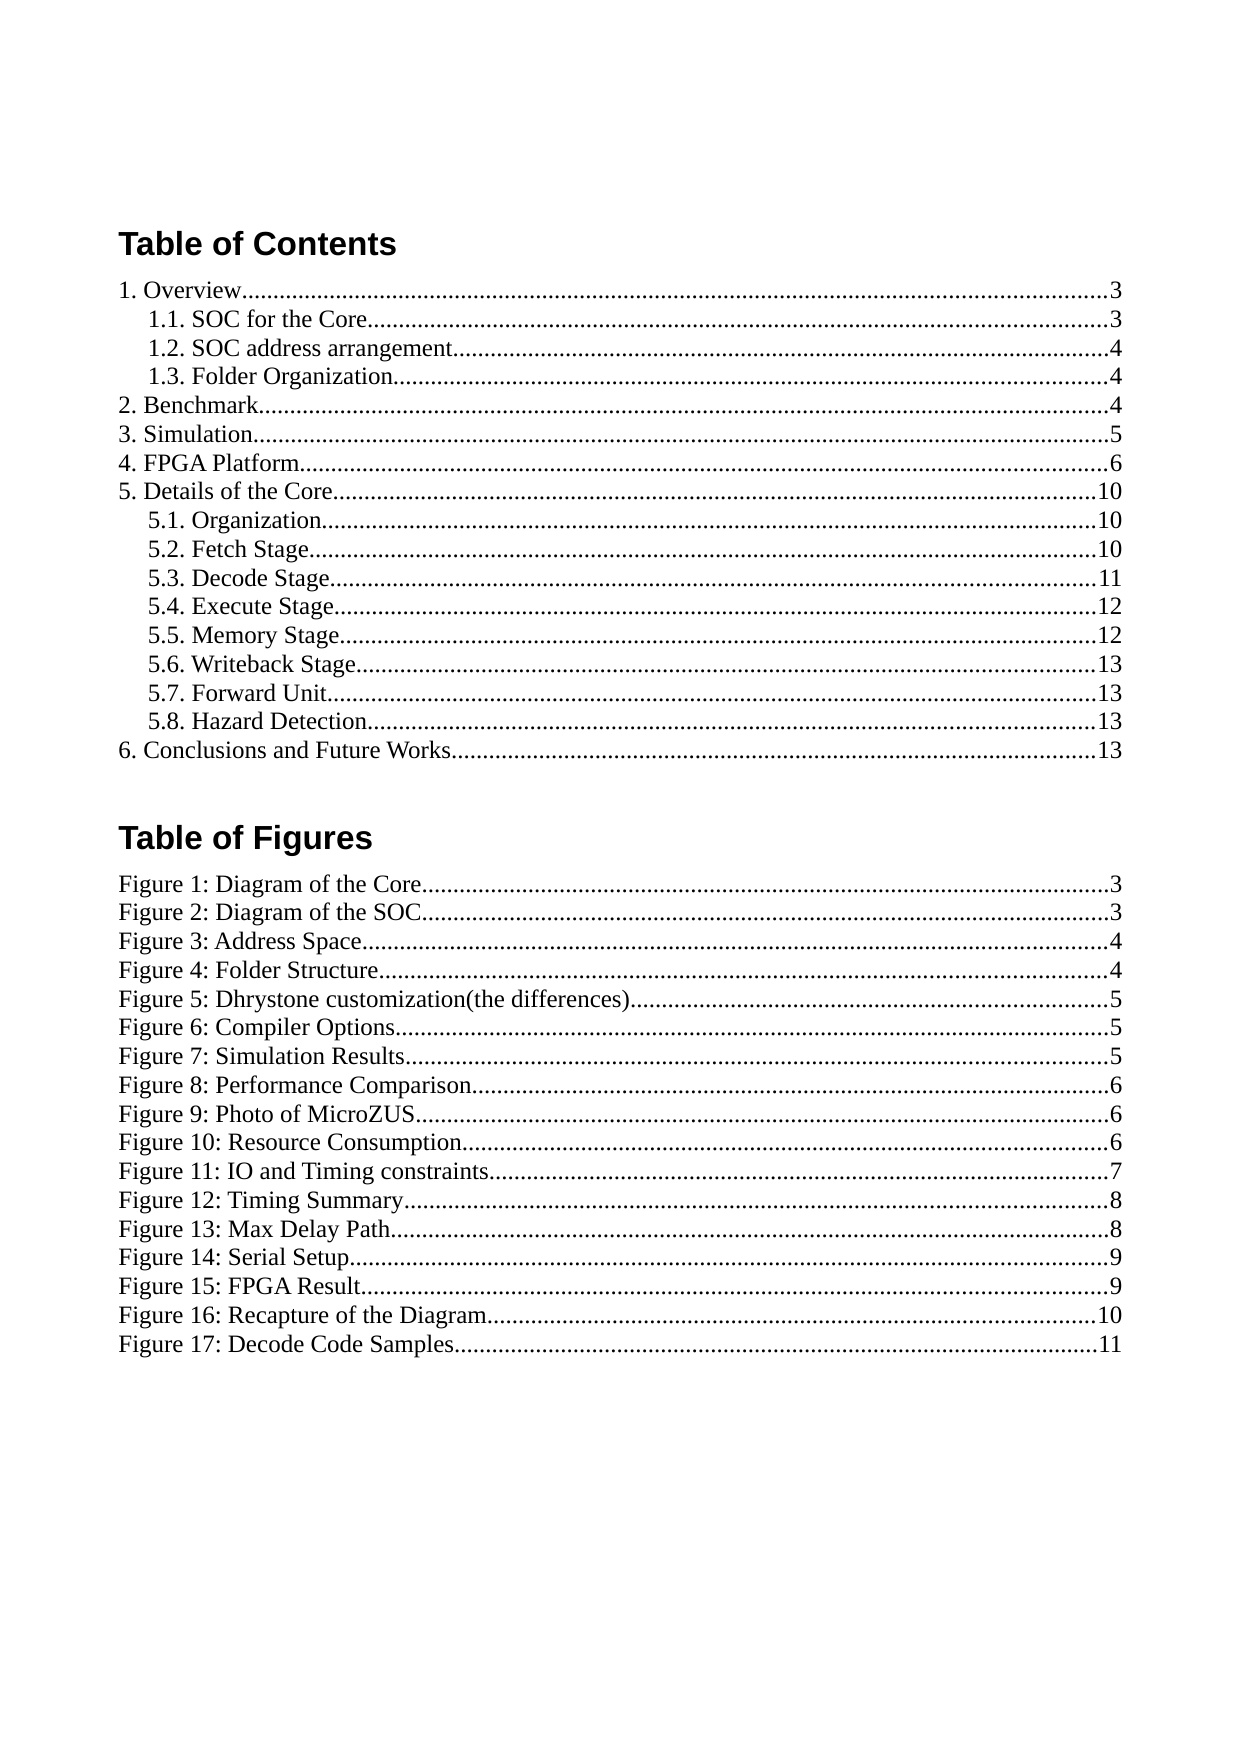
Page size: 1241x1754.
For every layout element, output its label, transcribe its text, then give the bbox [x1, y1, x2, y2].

text 5.4. Execute Stage 12 [148, 591, 1122, 620]
text 1.2. SOC address arrangement 4 [148, 333, 1122, 361]
text Figure 2: Diagram of the SOC 3 [118, 897, 1122, 926]
text 5.7. Forward Unit 13 [148, 678, 1122, 706]
text 2. Benchmark 4 [118, 390, 1122, 419]
subtitle Table of Figures [118, 818, 1122, 856]
text 1.1. SOC for the Core 3 [148, 304, 1122, 333]
text Figure 15: FPGA Result 9 [118, 1271, 1122, 1300]
text 4. FPGA Platform 6 [118, 448, 1122, 476]
text 5.5. Memory Stage 12 [148, 620, 1122, 649]
text 3. Simulation 5 [118, 419, 1122, 448]
text Figure 10: Resource Consumption 6 [118, 1127, 1122, 1156]
text Figure 16: Recapture of the Diagram 10 [118, 1300, 1122, 1329]
text Figure 3: Address Space 4 [118, 926, 1122, 955]
text 5.6. Writeback Stage 13 [148, 649, 1122, 678]
text Figure 5: Dhrystone customization(the differences) 5 [118, 984, 1122, 1012]
text Figure 4: Folder Structure 4 [118, 955, 1122, 984]
text Figure 8: Performance Comparison 6 [118, 1070, 1122, 1099]
text Figure 1: Diagram of the Core 3 [118, 869, 1122, 897]
text Figure 9: Photo of MicroZUS 6 [118, 1099, 1122, 1127]
text Figure 14: Serial Setup 9 [118, 1242, 1122, 1271]
text Figure 17: Decode Code Samples 11 [118, 1329, 1122, 1357]
text 5.2. Fetch Stage 10 [148, 534, 1122, 563]
text Figure 11: IO and Timing constraints 7 [118, 1156, 1122, 1185]
text Figure 7: Simulation Results 5 [118, 1041, 1122, 1070]
text 5.8. Hazard Detection 13 [148, 706, 1122, 735]
text 1.3. Folder Organization 4 [148, 361, 1122, 390]
text 1. Overview 3 [118, 275, 1122, 304]
text Figure 13: Max Delay Path 8 [118, 1214, 1122, 1242]
text 5. Details of the Core 10 [118, 476, 1122, 505]
subtitle Table of Contents [118, 224, 1122, 263]
text Figure 6: Compiler Options 5 [118, 1012, 1122, 1041]
text 5.3. Decode Stage 11 [148, 563, 1122, 591]
text 5.1. Organization 10 [148, 505, 1122, 534]
text Figure 12: Timing Summary 8 [118, 1185, 1122, 1214]
text 6. Conclusions and Future Works 13 [118, 735, 1122, 764]
